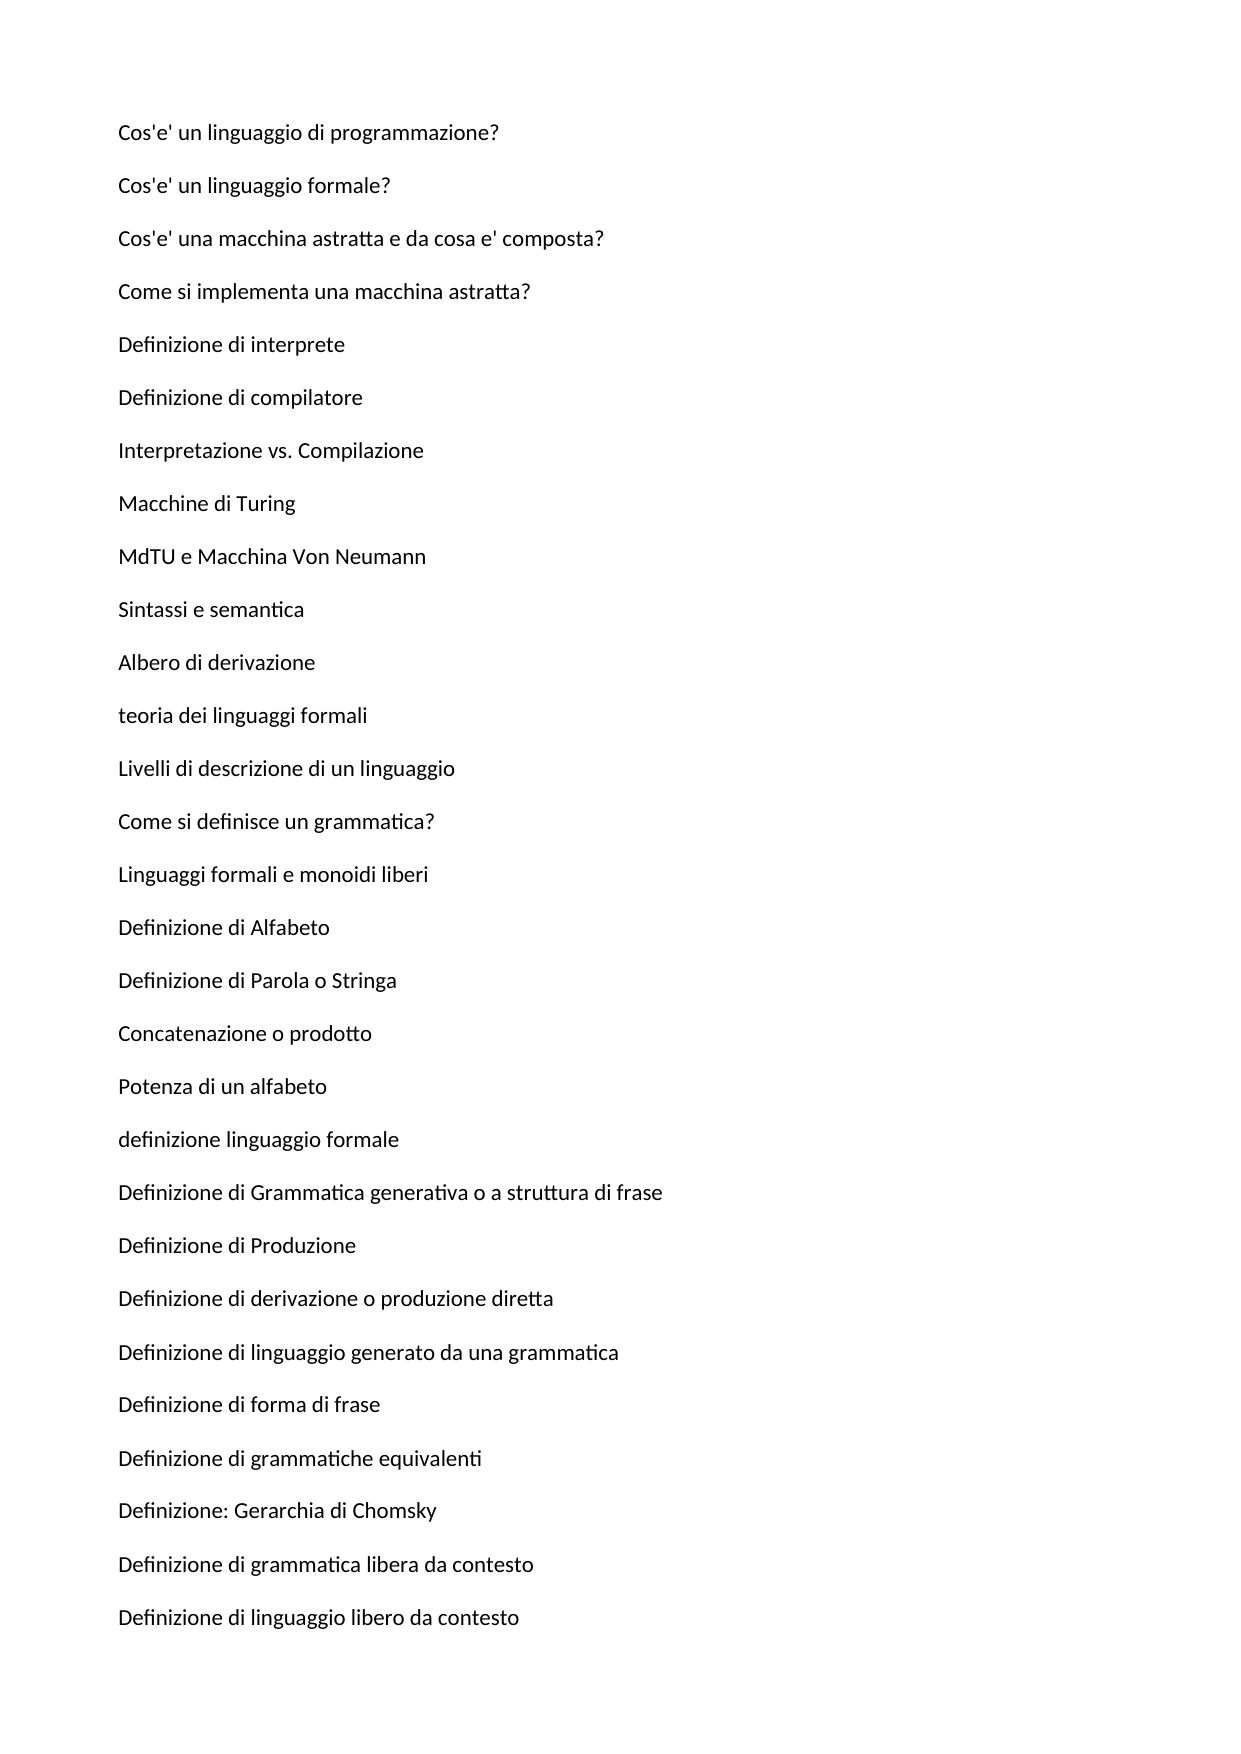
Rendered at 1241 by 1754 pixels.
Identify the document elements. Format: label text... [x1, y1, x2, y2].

text Definizione di Parola o Stringa [118, 966, 1122, 994]
text Definizione di compilatore [118, 383, 1122, 411]
text Definizione di forma di frase [118, 1391, 1122, 1419]
text Definizione di interprete [118, 330, 1122, 358]
text Linguaggi formali e monoidi liberi [118, 860, 1122, 888]
text Cos'e' un linguaggio di programmazione? [118, 118, 1122, 146]
text definizione linguaggio formale [118, 1126, 1122, 1153]
text Definizione di Grammatica generativa o a struttura di frase [118, 1178, 1122, 1207]
text Definizione di grammatica libera da contesto [118, 1550, 1122, 1578]
text Come si definisce un grammatica? [118, 807, 1122, 835]
text Come si implementa una macchina astratta? [118, 277, 1122, 305]
text Definizione di linguaggio libero da contesto [118, 1603, 1122, 1631]
text Albero di derivazione [118, 648, 1122, 676]
text Definizione: Gerarchia di Chomsky [118, 1497, 1122, 1525]
text Cos'e' un linguaggio formale? [118, 171, 1122, 199]
text Potenza di un alfabeto [118, 1072, 1122, 1101]
text Definizione di grammatiche equivalenti [118, 1444, 1122, 1472]
text Interpretazione vs. Compilazione [118, 436, 1122, 464]
text Definizione di Alfabeto [118, 913, 1122, 941]
text Sintassi e semantica [118, 595, 1122, 623]
text Livelli di descrizione di un linguaggio [118, 754, 1122, 782]
text Definizione di derivazione o produzione diretta [118, 1284, 1122, 1313]
text Definizione di linguaggio generato da una grammatica [118, 1338, 1122, 1366]
text MdTU e Macchina Von Neumann [118, 542, 1122, 570]
text Cos'e' una macchina astratta e da cosa e' composta? [118, 224, 1122, 252]
text Definizione di Produzione [118, 1232, 1122, 1259]
text Concatenazione o prodotto [118, 1019, 1122, 1047]
text teoria dei linguaggi formali [118, 701, 1122, 729]
text Macchine di Turing [118, 489, 1122, 517]
